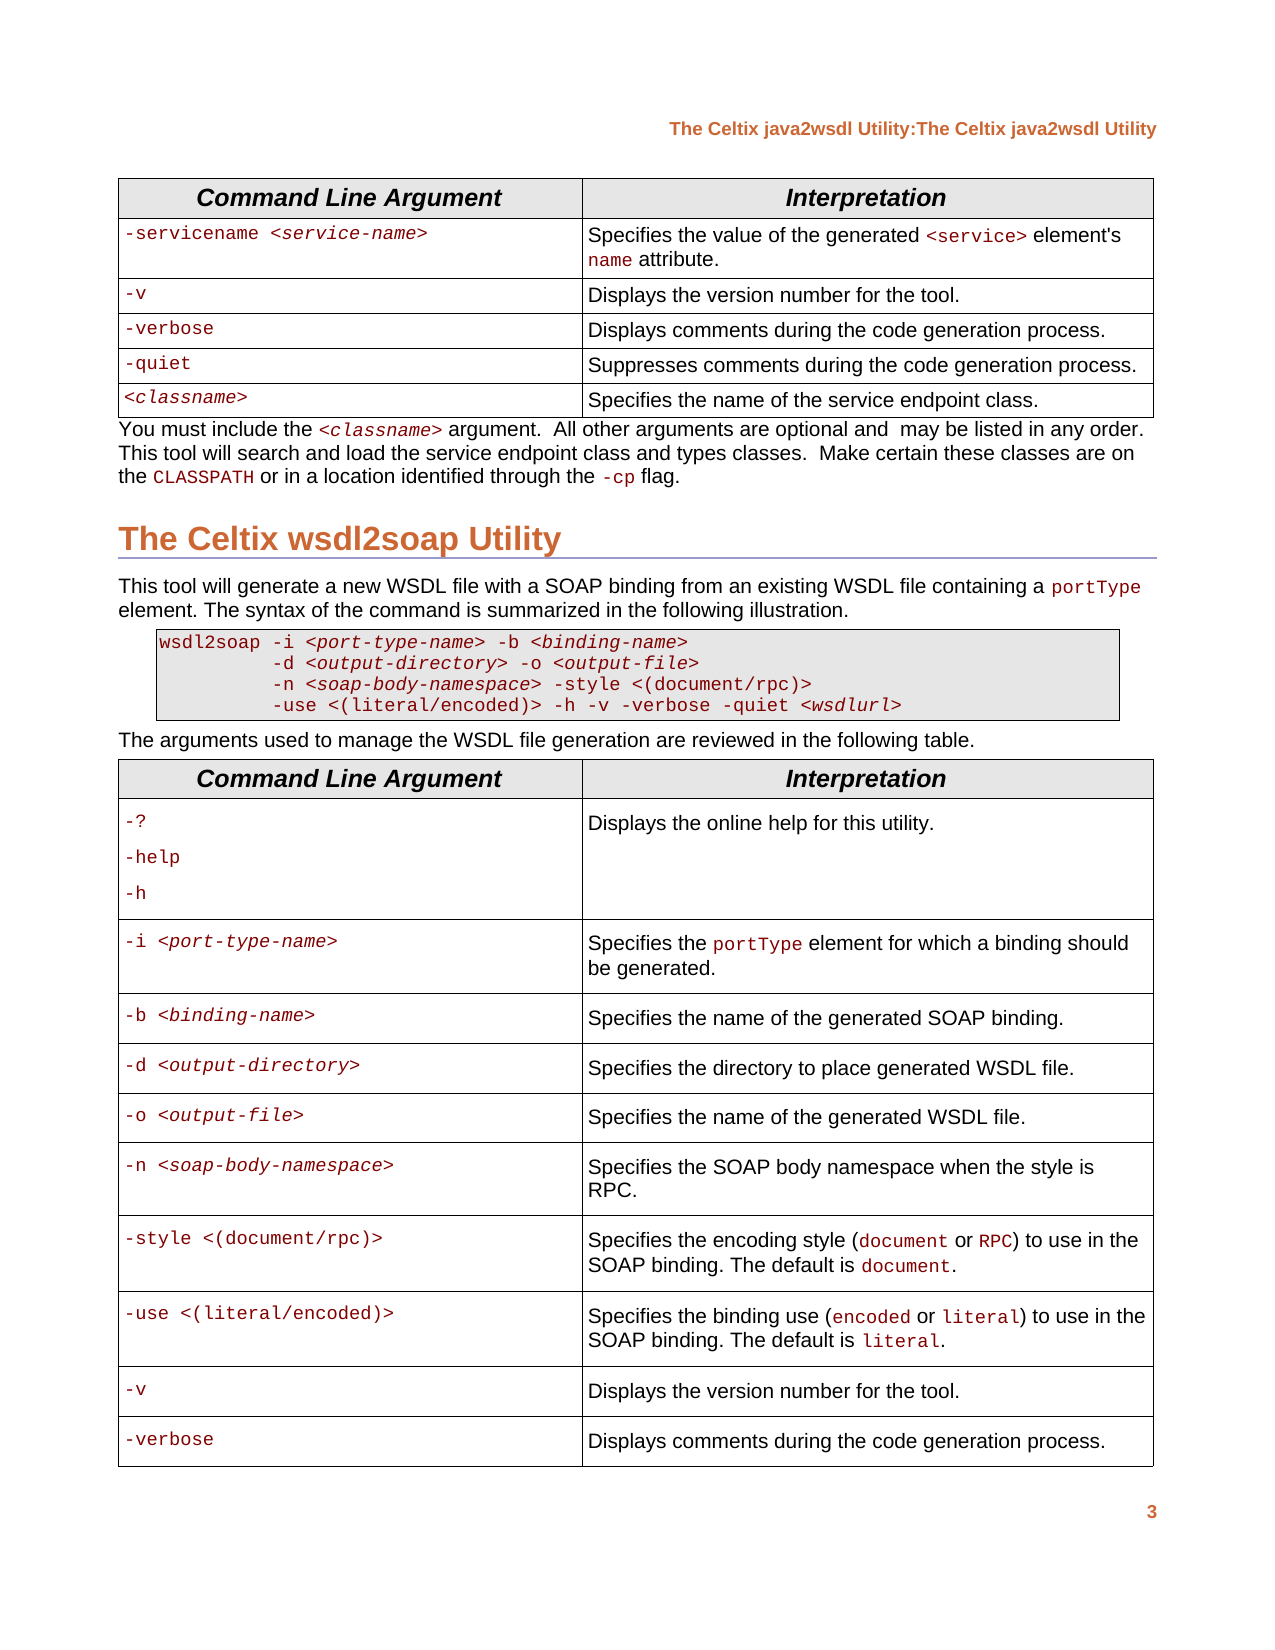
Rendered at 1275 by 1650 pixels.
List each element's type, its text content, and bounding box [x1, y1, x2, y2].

text -d <output-directory> -o <output-file> [157, 651, 1119, 672]
table_cell -verbose [119, 314, 582, 348]
text You must include the <classname> argument. All other arguments are optional and may be listed in any order. This tool will search and load the service endpoint class and types classes. Make certain these classes are on the CLASSPATH or in a location identified through the -cp flag. [118, 417, 1157, 489]
table_cell Displays comments during the code generation process. [583, 1417, 1153, 1466]
text -use <(literal/encoded)> -h -v -verbose -quiet <wsdlurl> [157, 693, 1119, 720]
table_cell -n <soap-body-namespace> [119, 1143, 582, 1215]
table_cell Displays the version number for the tool. [583, 279, 1153, 313]
table_cell -verbose [119, 1417, 582, 1466]
table_cell Specifies the directory to place generated WSDL file. [583, 1044, 1153, 1092]
table_cell -v [119, 1367, 582, 1416]
table_cell -b <binding-name> [119, 994, 582, 1043]
table_cell -quiet [119, 349, 582, 382]
table_cell Specifies the value of the generated <service> element's name attribute. [583, 219, 1153, 278]
table_cell Specifies the binding use (encoded or literal) to use in the SOAP binding. The default is literal. [583, 1292, 1153, 1366]
table_cell Suppresses comments during the code generation process. [583, 349, 1153, 382]
text This tool will generate a new WSDL file with a SOAP binding from an existing WSDL file containing a portType element. The syntax of the command is summarized in the following illustration. [118, 574, 1157, 622]
table_header Interpretation [583, 179, 1153, 218]
table_cell Displays the version number for the tool. [583, 1367, 1153, 1416]
table_cell -d <output-directory> [119, 1044, 582, 1092]
table_header Command Line Argument [119, 760, 582, 798]
table_cell -use <(literal/encoded)> [119, 1292, 582, 1366]
table_cell Specifies the SOAP body namespace when the style is RPC. [583, 1143, 1153, 1215]
subtitle The Celtix wsdl2soap Utility [118, 519, 1157, 557]
text -n <soap-body-namespace> -style <(document/rpc)> [157, 672, 1119, 693]
table_cell Displays the online help for this utility. [583, 799, 1153, 919]
table_cell -v [119, 279, 582, 313]
table_cell -? -help -h [119, 799, 582, 919]
table_cell Specifies the name of the generated WSDL file. [583, 1094, 1153, 1142]
table_cell Specifies the encoding style (document or RPC) to use in the SOAP binding. The default is document. [583, 1216, 1153, 1291]
table_cell Specifies the portType element for which a binding should be generated. [583, 920, 1153, 993]
table_header Interpretation [583, 760, 1153, 798]
table_cell -i <port-type-name> [119, 920, 582, 993]
table_cell -style <(document/rpc)> [119, 1216, 582, 1291]
table_cell Specifies the name of the generated SOAP binding. [583, 994, 1153, 1043]
text The arguments used to manage the WSDL file generation are reviewed in the following table. [118, 728, 1157, 751]
table_cell Displays comments during the code generation process. [583, 314, 1153, 348]
table_cell <classname> [119, 384, 582, 417]
text wsdl2soap -i <port-type-name> -b <binding-name> [157, 630, 1119, 651]
table_cell -o <output-file> [119, 1094, 582, 1142]
table_cell -servicename <service-name> [119, 219, 582, 278]
table_cell Specifies the name of the service endpoint class. [583, 384, 1153, 417]
table_header Command Line Argument [119, 179, 582, 218]
